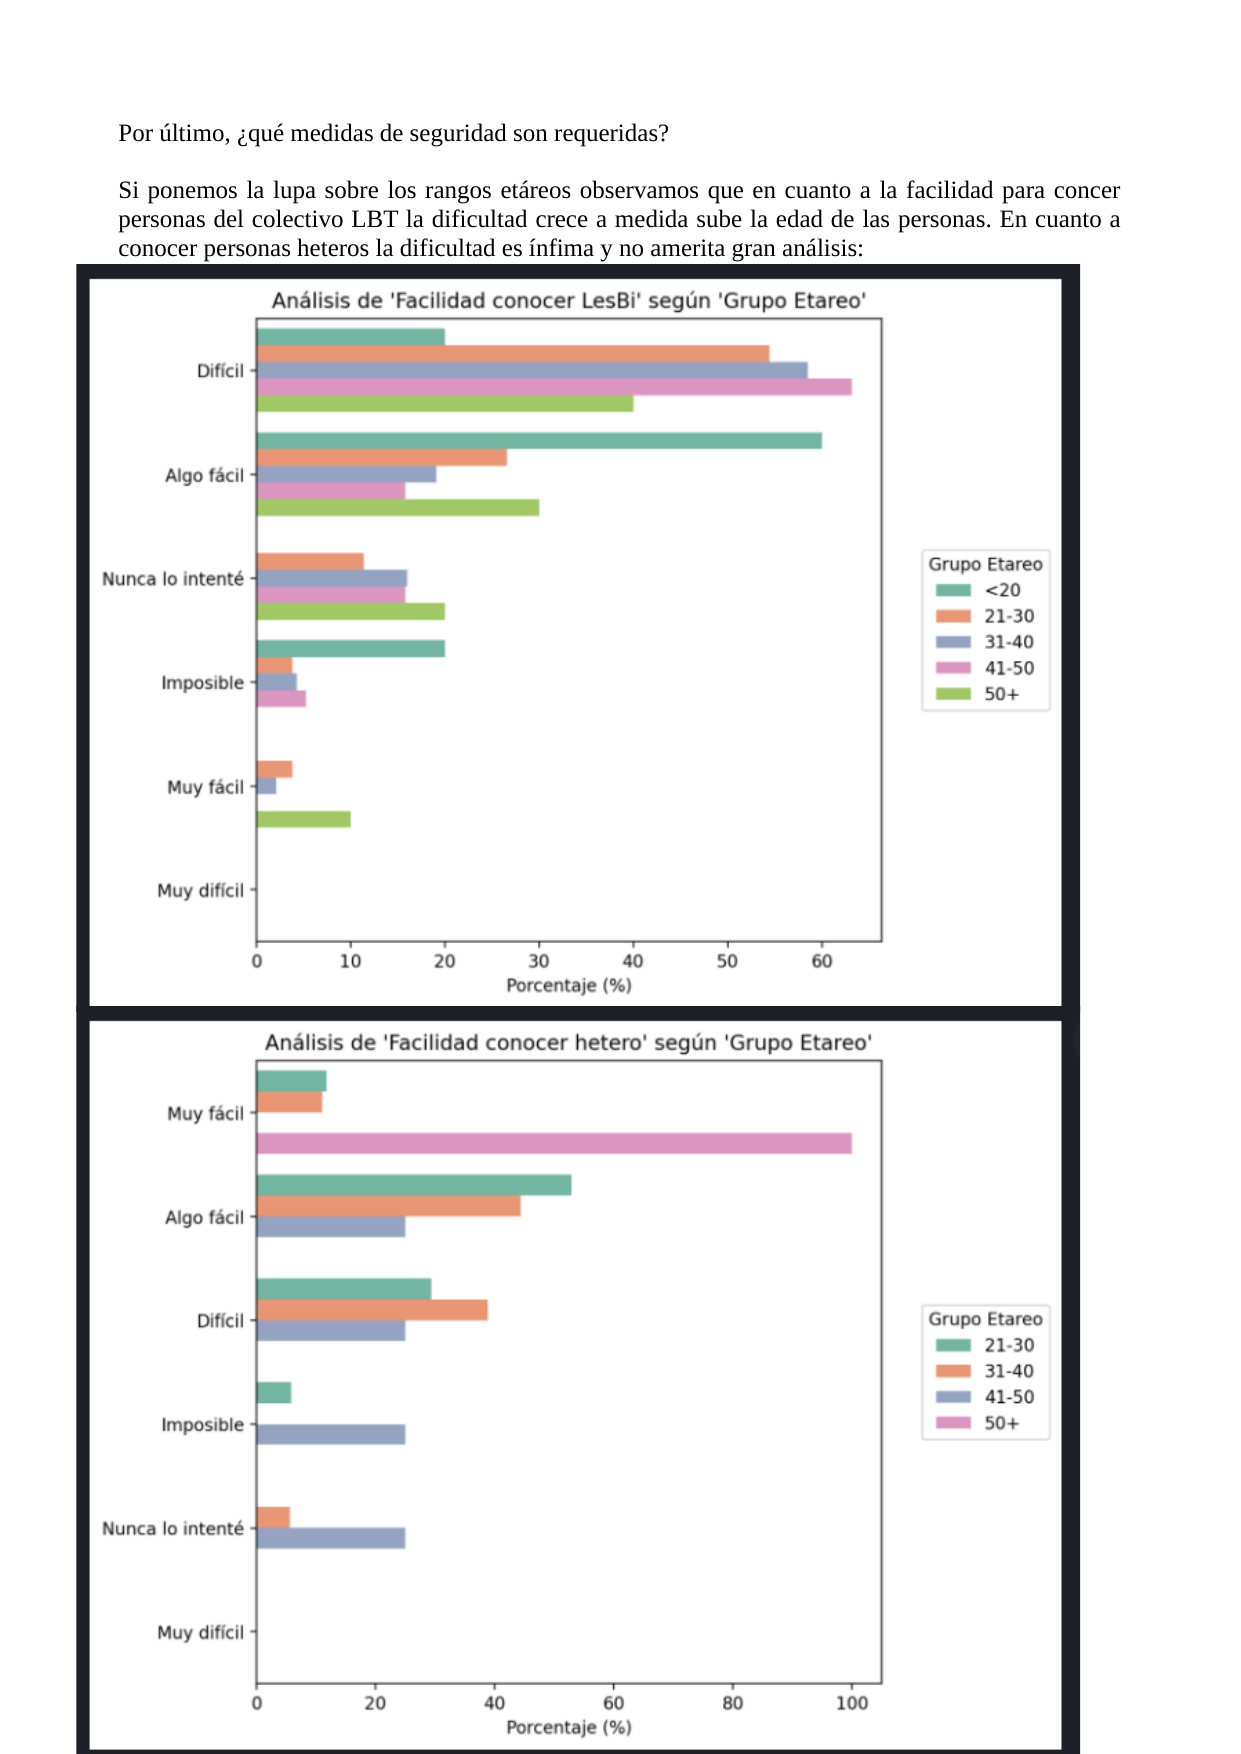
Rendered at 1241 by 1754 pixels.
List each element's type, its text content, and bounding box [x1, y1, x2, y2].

picture [76, 264, 1081, 1754]
text Por último, ¿qué medidas de seguridad son requeridas? [118, 118, 1122, 147]
text Si ponemos la lupa sobre los rangos etáreos observamos que en cuanto a la facilidad para concer personas del colectivo LBT la dificultad crece a medida sube la edad de las personas. En cuanto a conocer personas heteros la dificultad es ínfima y no amerita gran análisis: [118, 176, 1122, 262]
